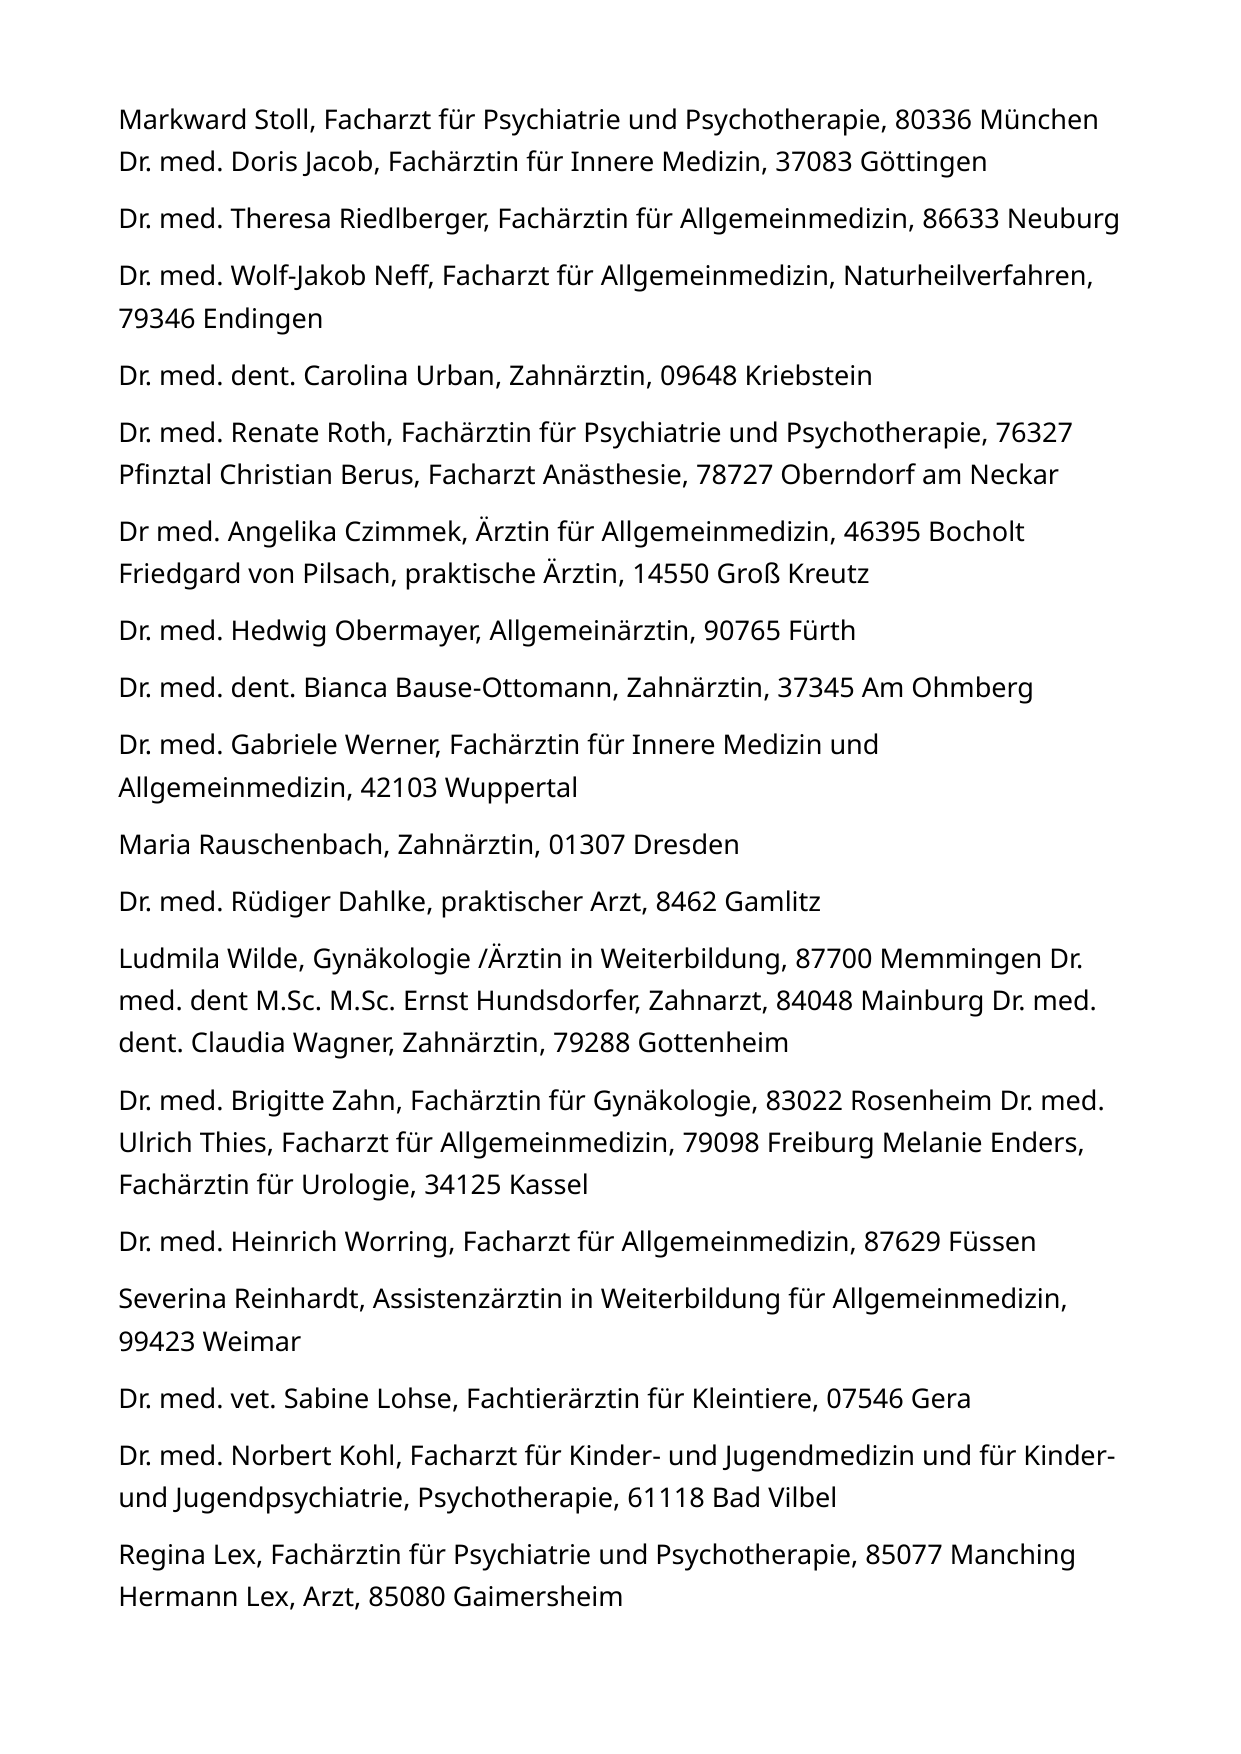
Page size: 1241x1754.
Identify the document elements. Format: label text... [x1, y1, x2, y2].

text Dr. med. Rüdiger Dahlke, praktischer Arzt, 8462 Gamlitz [118, 882, 1122, 919]
text Dr. med. Renate Roth, Fachärztin für Psychiatrie und Psychotherapie, 76327 Pfinztal Christian Berus, Facharzt Anästhesie, 78727 Oberndorf am Neckar [118, 413, 1122, 492]
text Ludmila Wilde, Gynäkologie /Ärztin in Weiterbildung, 87700 Memmingen Dr. med. dent M.Sc. M.Sc. Ernst Hundsdorfer, Zahnarzt, 84048 Mainburg Dr. med. dent. Claudia Wagner, Zahnärztin, 79288 Gottenheim [118, 939, 1122, 1061]
text Dr. med. Gabriele Werner, Fachärztin für Innere Medizin und Allgemeinmedizin, 42103 Wuppertal [118, 726, 1122, 805]
text Maria Rauschenbach, Zahnärztin, 01307 Dresden [118, 825, 1122, 862]
text Dr. med. Hedwig Obermayer, Allgemeinärztin, 90765 Fürth [118, 612, 1122, 649]
text Dr med. Angelika Czimmek, Ärztin für Allgemeinmedizin, 46395 Bocholt Friedgard von Pilsach, praktische Ärztin, 14550 Groß Kreutz [118, 512, 1122, 592]
text Markward Stoll, Facharzt für Psychiatrie und Psychotherapie, 80336 München Dr. med. Doris Jacob, Fachärztin für Innere Medizin, 37083 Göttingen [118, 100, 1122, 180]
text Regina Lex, Fachärztin für Psychiatrie und Psychotherapie, 85077 Manching Hermann Lex, Arzt, 85080 Gaimersheim [118, 1535, 1122, 1615]
text Dr. med. Wolf-Jakob Neff, Facharzt für Allgemeinmedizin, Naturheilverfahren, 79346 Endingen [118, 257, 1122, 336]
text Dr. med. Brigitte Zahn, Fachärztin für Gynäkologie, 83022 Rosenheim Dr. med. Ulrich Thies, Facharzt für Allgemeinmedizin, 79098 Freiburg Melanie Enders, Fachärztin für Urologie, 34125 Kassel [118, 1081, 1122, 1203]
text Dr. med. Theresa Riedlberger, Fachärztin für Allgemeinmedizin, 86633 Neuburg [118, 200, 1122, 237]
text Dr. med. Heinrich Worring, Facharzt für Allgemeinmedizin, 87629 Füssen [118, 1223, 1122, 1259]
text Dr. med. dent. Bianca Bause-Ottomann, Zahnärztin, 37345 Am Ohmberg [118, 669, 1122, 706]
text Severina Reinhardt, Assistenzärztin in Weiterbildung für Allgemeinmedizin, 99423 Weimar [118, 1280, 1122, 1359]
text Dr. med. vet. Sabine Lohse, Fachtierärztin für Kleintiere, 07546 Gera [118, 1379, 1122, 1416]
text Dr. med. dent. Carolina Urban, Zahnärztin, 09648 Kriebstein [118, 356, 1122, 393]
text Dr. med. Norbert Kohl, Facharzt für Kinder- und Jugendmedizin und für Kinder- und Jugendpsychiatrie, Psychotherapie, 61118 Bad Vilbel [118, 1436, 1122, 1515]
